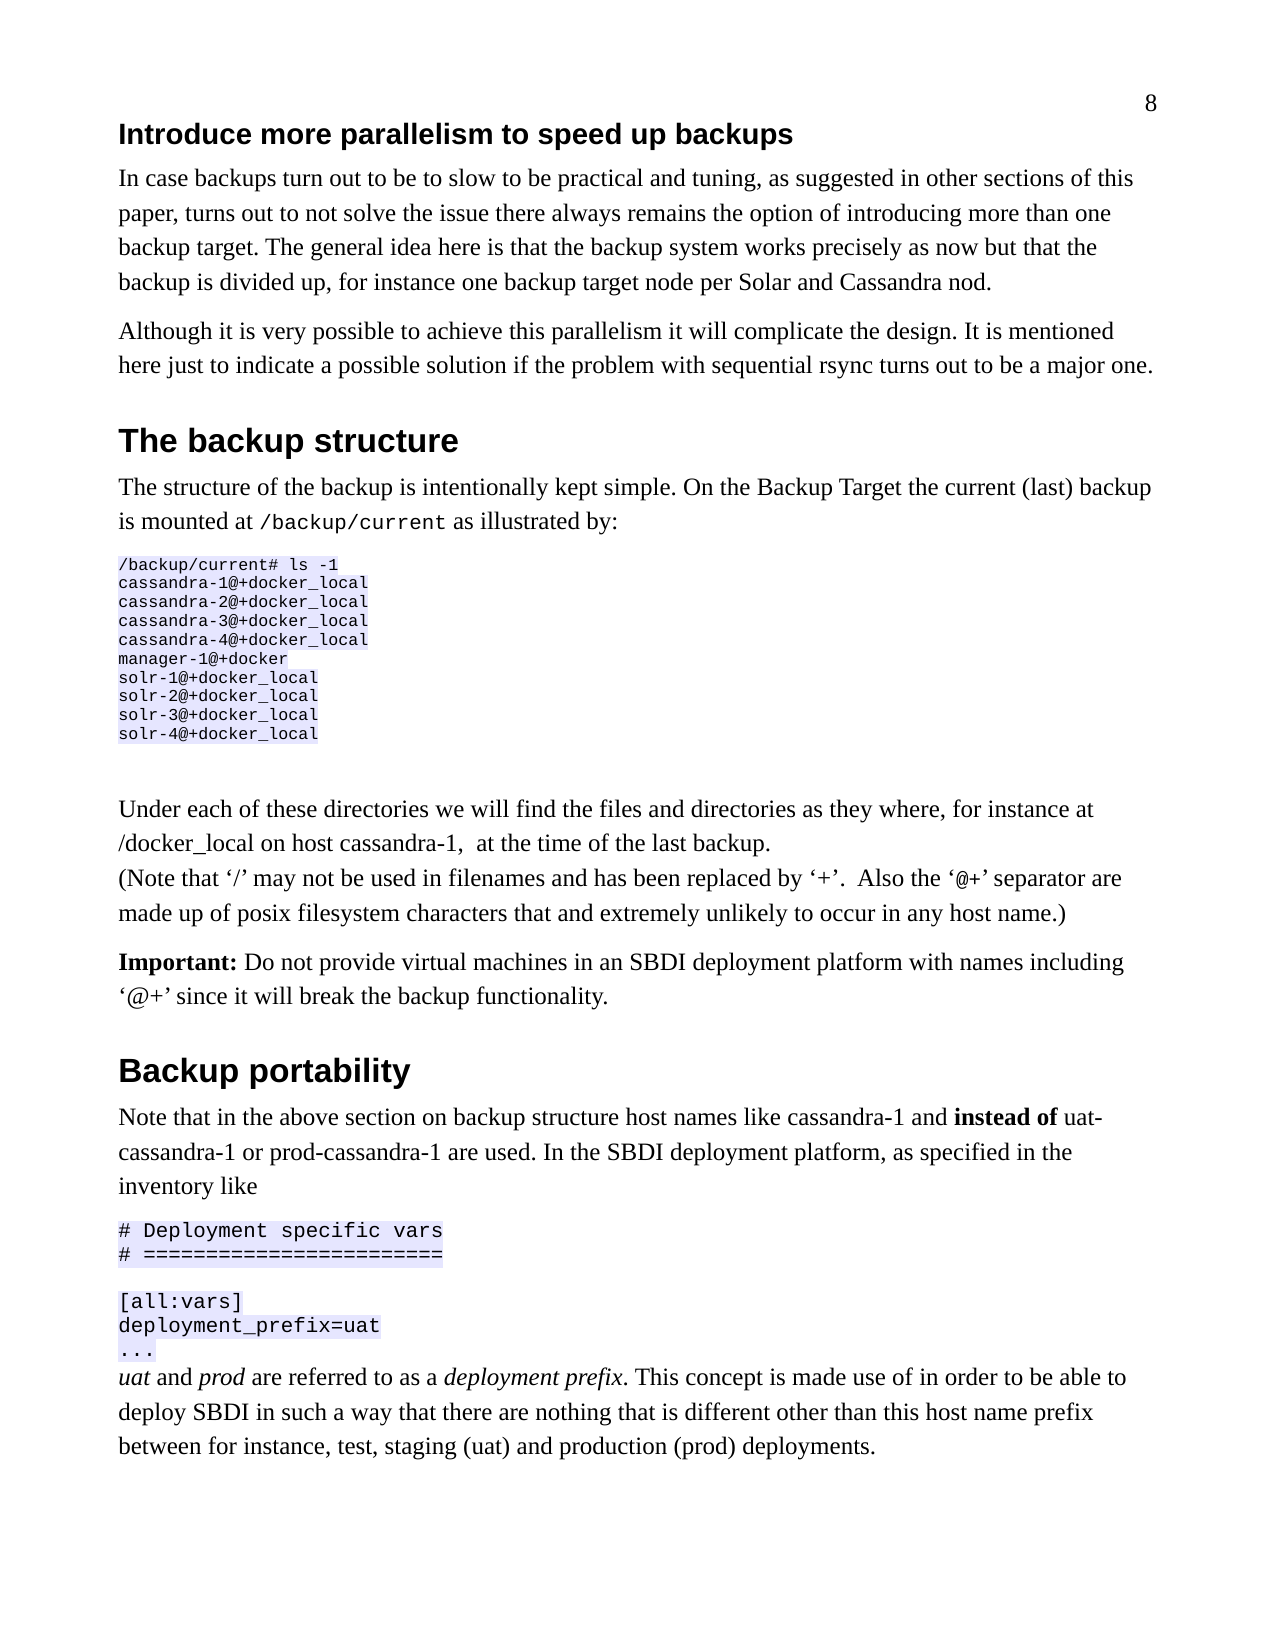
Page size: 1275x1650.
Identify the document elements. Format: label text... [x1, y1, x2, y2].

text The structure of the backup is intentionally kept simple. On the Backup Target the current (last) backup is mounted at /backup/current as illustrated by: [118, 472, 1157, 536]
text solr-4@+docker_local [318, 726, 1157, 744]
text # ======================== [443, 1244, 1157, 1268]
text Under each of these directories we will find the files and directories as they where, for instance at /docker_local on host cassandra-1, at the time of the last backup. (Note that ‘/’ may not be used in filenames and has been replaced by ‘+’. Also the ‘@+’ separator are made up of posix filesystem characters that and extremely unlikely to occur in any host name.) [118, 794, 1157, 927]
subtitle Backup portability [118, 1051, 1157, 1090]
subtitle Introduce more parallelism to speed up backups [118, 117, 1157, 151]
text uat and prod are referred to as a deployment prefix. This concept is made use of in order to be able to deploy SBDI in such a way that there are nothing that is different other than this host name prefix between for instance, test, staging (uat) and production (prod) deployments. [118, 1362, 1157, 1460]
text Important: Do not provide virtual machines in an SBDI deployment platform with names including ‘@+’ since it will break the backup functionality. [118, 947, 1157, 1010]
text In case backups turn out to be to slow to be practical and tuning, as suggested in other sections of this paper, turns out to not solve the issue there always remains the option of introducing more than one backup target. The general idea here is that the backup system works precisely as now but that the backup is divided up, for instance one backup target node per Solar and Cassandra nod. [118, 163, 1157, 296]
text deployment_prefix=uat [381, 1315, 1157, 1339]
text cassandra-1@+docker_local [368, 575, 1157, 594]
text cassandra-4@+docker_local [368, 631, 1157, 650]
text solr-1@+docker_local [318, 669, 1157, 688]
text /backup/current# ls -1 [338, 556, 1157, 575]
subtitle The backup structure [118, 420, 1157, 459]
text manager-1@+docker [288, 650, 1157, 669]
text Although it is very possible to achieve this parallelism it will complicate the design. It is mentioned here just to indicate a possible solution if the problem with sequential rsync turns out to be a major one. [118, 316, 1157, 379]
text # Deployment specific vars [443, 1221, 1157, 1244]
text cassandra-2@+docker_local [368, 594, 1157, 613]
text ... [156, 1339, 1157, 1362]
text solr-3@+docker_local [318, 707, 1157, 726]
text Note that in the above section on backup structure host names like cassandra-1 and instead of uat-cassandra-1 or prod-cassandra-1 are used. In the SBDI deployment platform, as specified in the inventory like [118, 1102, 1157, 1200]
text cassandra-3@+docker_local [368, 613, 1157, 631]
text solr-2@+docker_local [318, 688, 1157, 707]
text [all:vars] [243, 1291, 1157, 1315]
